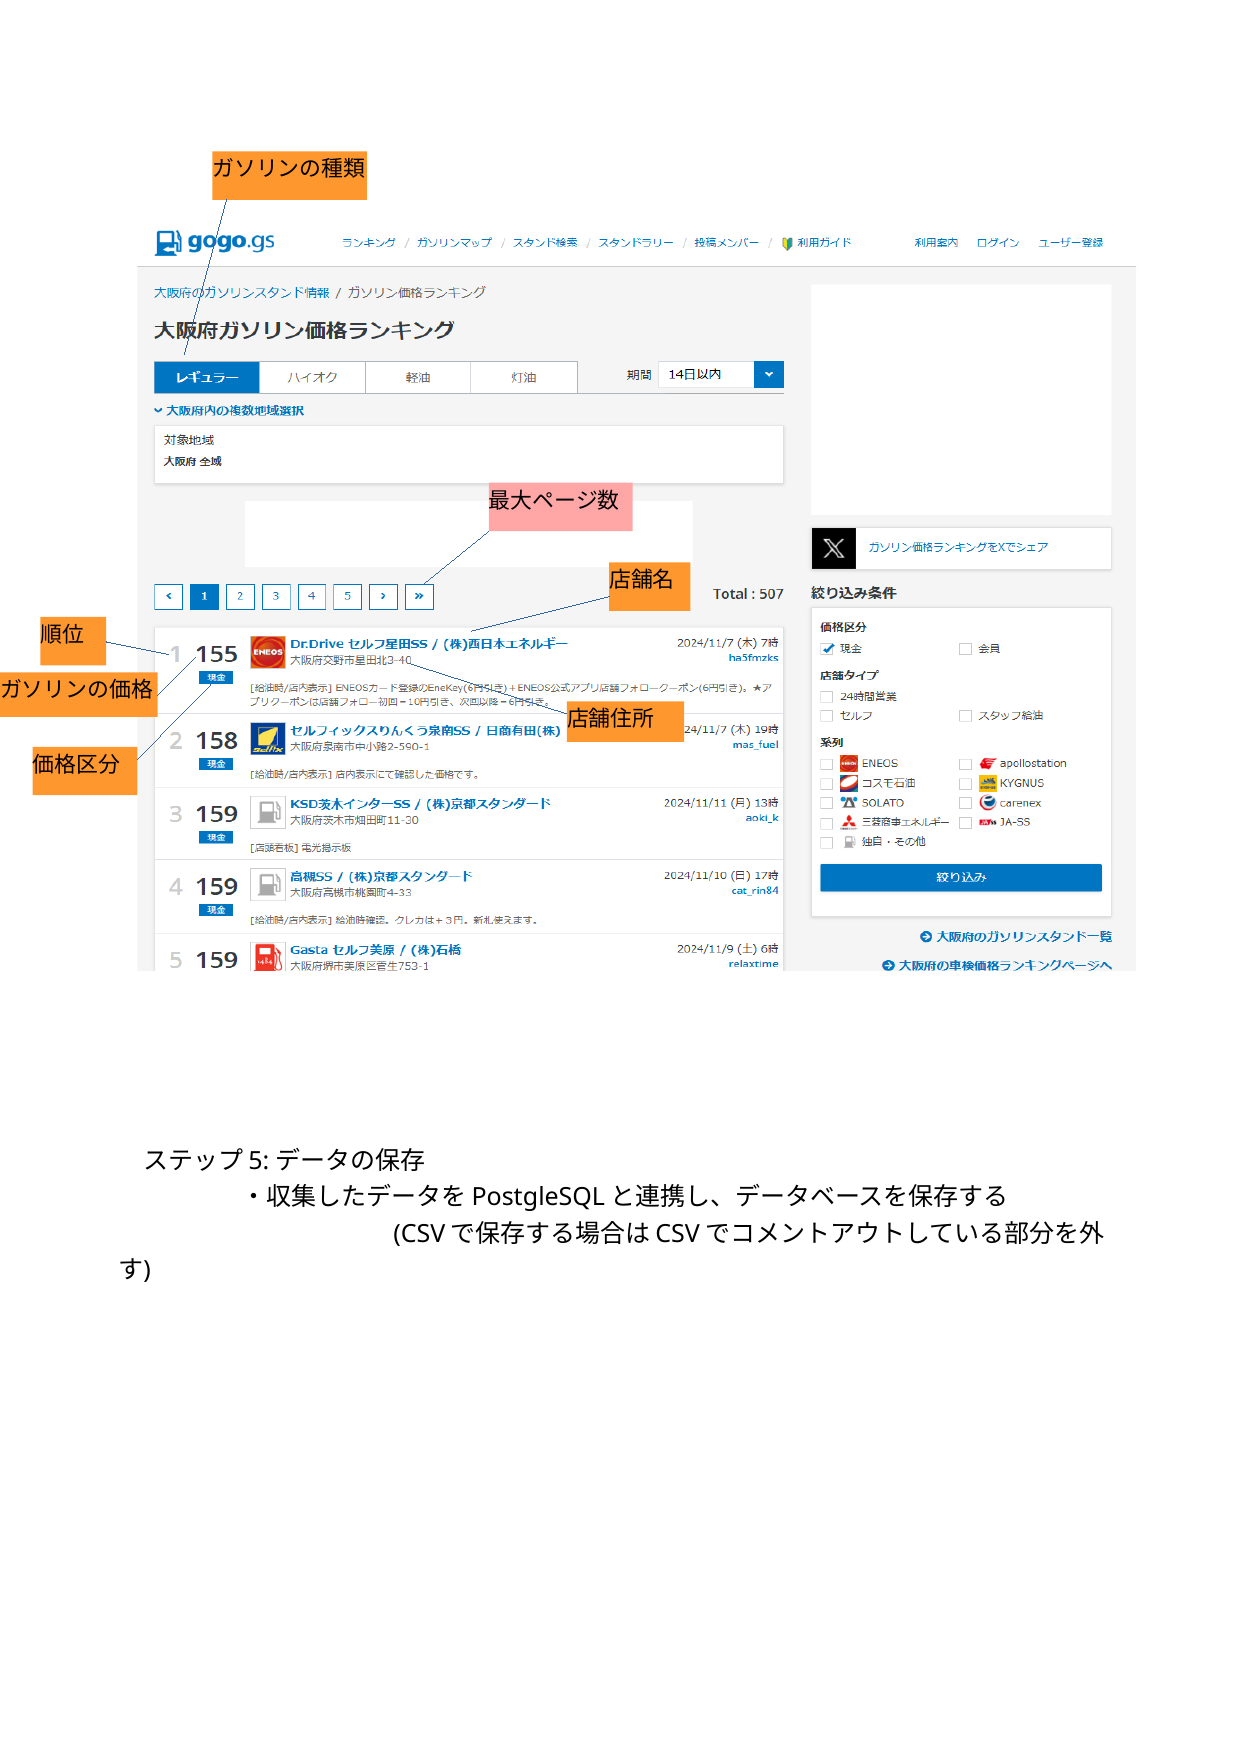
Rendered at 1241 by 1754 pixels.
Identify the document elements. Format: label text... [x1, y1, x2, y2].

picture [137, 223, 1137, 971]
text (CSVで保存する場合はCSVでコメントアウトしている部分を外す) [118, 1213, 1122, 1286]
text ステップ5: データの保存 [118, 1141, 1122, 1177]
text ・収集したデータをPostgleSQLと連携し、データベースを保存する [118, 1177, 1122, 1213]
